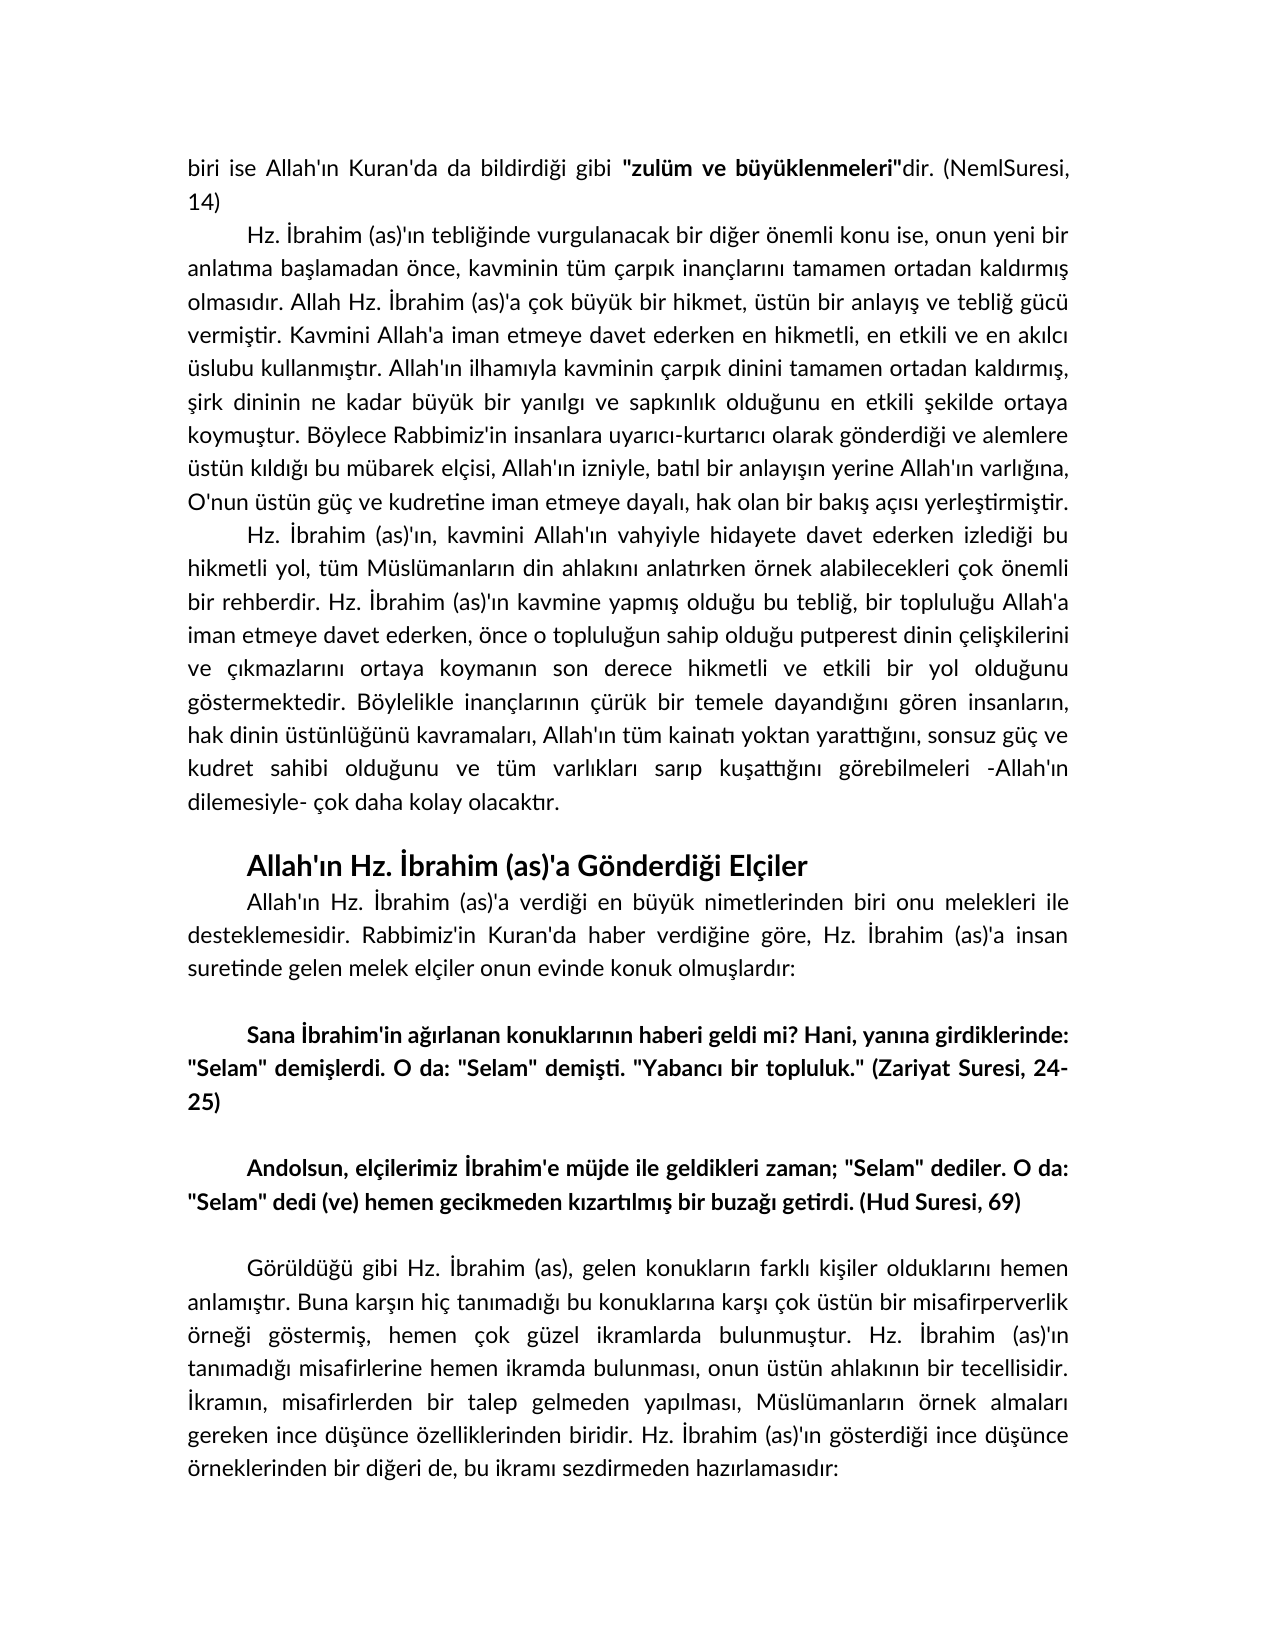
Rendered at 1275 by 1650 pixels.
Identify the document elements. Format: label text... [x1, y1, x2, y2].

text Hz. İbrahim (as)'ın tebliğinde vurgulanacak bir diğer önemli konu ise, onun yeni bir anlatıma başlamadan önce, kavminin tüm çarpık inançlarını tamamen ortadan kaldırmış olmasıdır. Allah Hz. İbrahim (as)'a çok büyük bir hikmet, üstün bir anlayış ve tebliğ gücü vermiştir. Kavmini Allah'a iman etmeye davet ederken en hikmetli, en etkili ve en akılcı üslubu kullanmıştır. Allah'ın ilhamıyla kavminin çarpık dinini tamamen ortadan kaldırmış, şirk dininin ne kadar büyük bir yanılgı ve sapkınlık olduğunu en etkili şekilde ortaya koymuştur. Böylece Rabbimiz'in insanlara uyarıcı-kurtarıcı olarak gönderdiği ve alemlere üstün kıldığı bu mübarek elçisi, Allah'ın izniyle, batıl bir anlayışın yerine Allah'ın varlığına, O'nun üstün güç ve kudretine iman etmeye dayalı, hak olan bir bakış açısı yerleştirmiştir. [187, 217, 1070, 517]
subtitle Allah'ın Hz. İbrahim (as)'a Gönderdiği Elçiler [187, 850, 1070, 883]
text Allah'ın Hz. İbrahim (as)'a verdiği en büyük nimetlerinden biri onu melekleri ile desteklemesidir. Rabbimiz'in Kuran'da haber verdiğine göre, Hz. İbrahim (as)'a insan suretinde gelen melek elçiler onun evinde konuk olmuşlardır: [187, 883, 1070, 983]
text Görüldüğü gibi Hz. İbrahim (as), gelen konukların farklı kişiler olduklarını hemen anlamıştır. Buna karşın hiç tanımadığı bu konuklarına karşı çok üstün bir misafirperverlik örneği göstermiş, hemen çok güzel ikramlarda bulunmuştur. Hz. İbrahim (as)'ın tanımadığı misafirlerine hemen ikramda bulunması, onun üstün ahlakının bir tecellisidir. İkramın, misafirlerden bir talep gelmeden yapılması, Müslümanların örnek almaları gereken ince düşünce özelliklerinden biridir. Hz. İbrahim (as)'ın gösterdiği ince düşünce örneklerinden bir diğeri de, bu ikramı sezdirmeden hazırlamasıdır: [187, 1250, 1070, 1483]
text Andolsun, elçilerimiz İbrahim'e müjde ile geldikleri zaman; "Selam" dediler. O da: "Selam" dedi (ve) hemen gecikmeden kızartılmış bir buzağı getirdi. (Hud Suresi, 69) [187, 1150, 1070, 1217]
text Hz. İbrahim (as)'ın, kavmini Allah'ın vahyiyle hidayete davet ederken izlediği bu hikmetli yol, tüm Müslümanların din ahlakını anlatırken örnek alabilecekleri çok önemli bir rehberdir. Hz. İbrahim (as)'ın kavmine yapmış olduğu bu tebliğ, bir topluluğu Allah'a iman etmeye davet ederken, önce o topluluğun sahip olduğu putperest dinin çelişkilerini ve çıkmazlarını ortaya koymanın son derece hikmetli ve etkili bir yol olduğunu göstermektedir. Böylelikle inançlarının çürük bir temele dayandığını gören insanların, hak dinin üstünlüğünü kavramaları, Allah'ın tüm kainatı yoktan yarattığını, sonsuz güç ve kudret sahibi olduğunu ve tüm varlıkları sarıp kuşattığını görebilmeleri -Allah'ın dilemesiyle- çok daha kolay olacaktır. [187, 517, 1070, 817]
text biri ise Allah'ın Kuran'da da bildirdiği gibi "zulüm ve büyüklenmeleri"dir. (NemlSuresi, 14) [187, 150, 1070, 217]
text Sana İbrahim'in ağırlanan konuklarının haberi geldi mi? Hani, yanına girdiklerinde: "Selam" demişlerdi. O da: "Selam" demişti. "Yabancı bir topluluk." (Zariyat Suresi, 24-25) [187, 1017, 1070, 1117]
